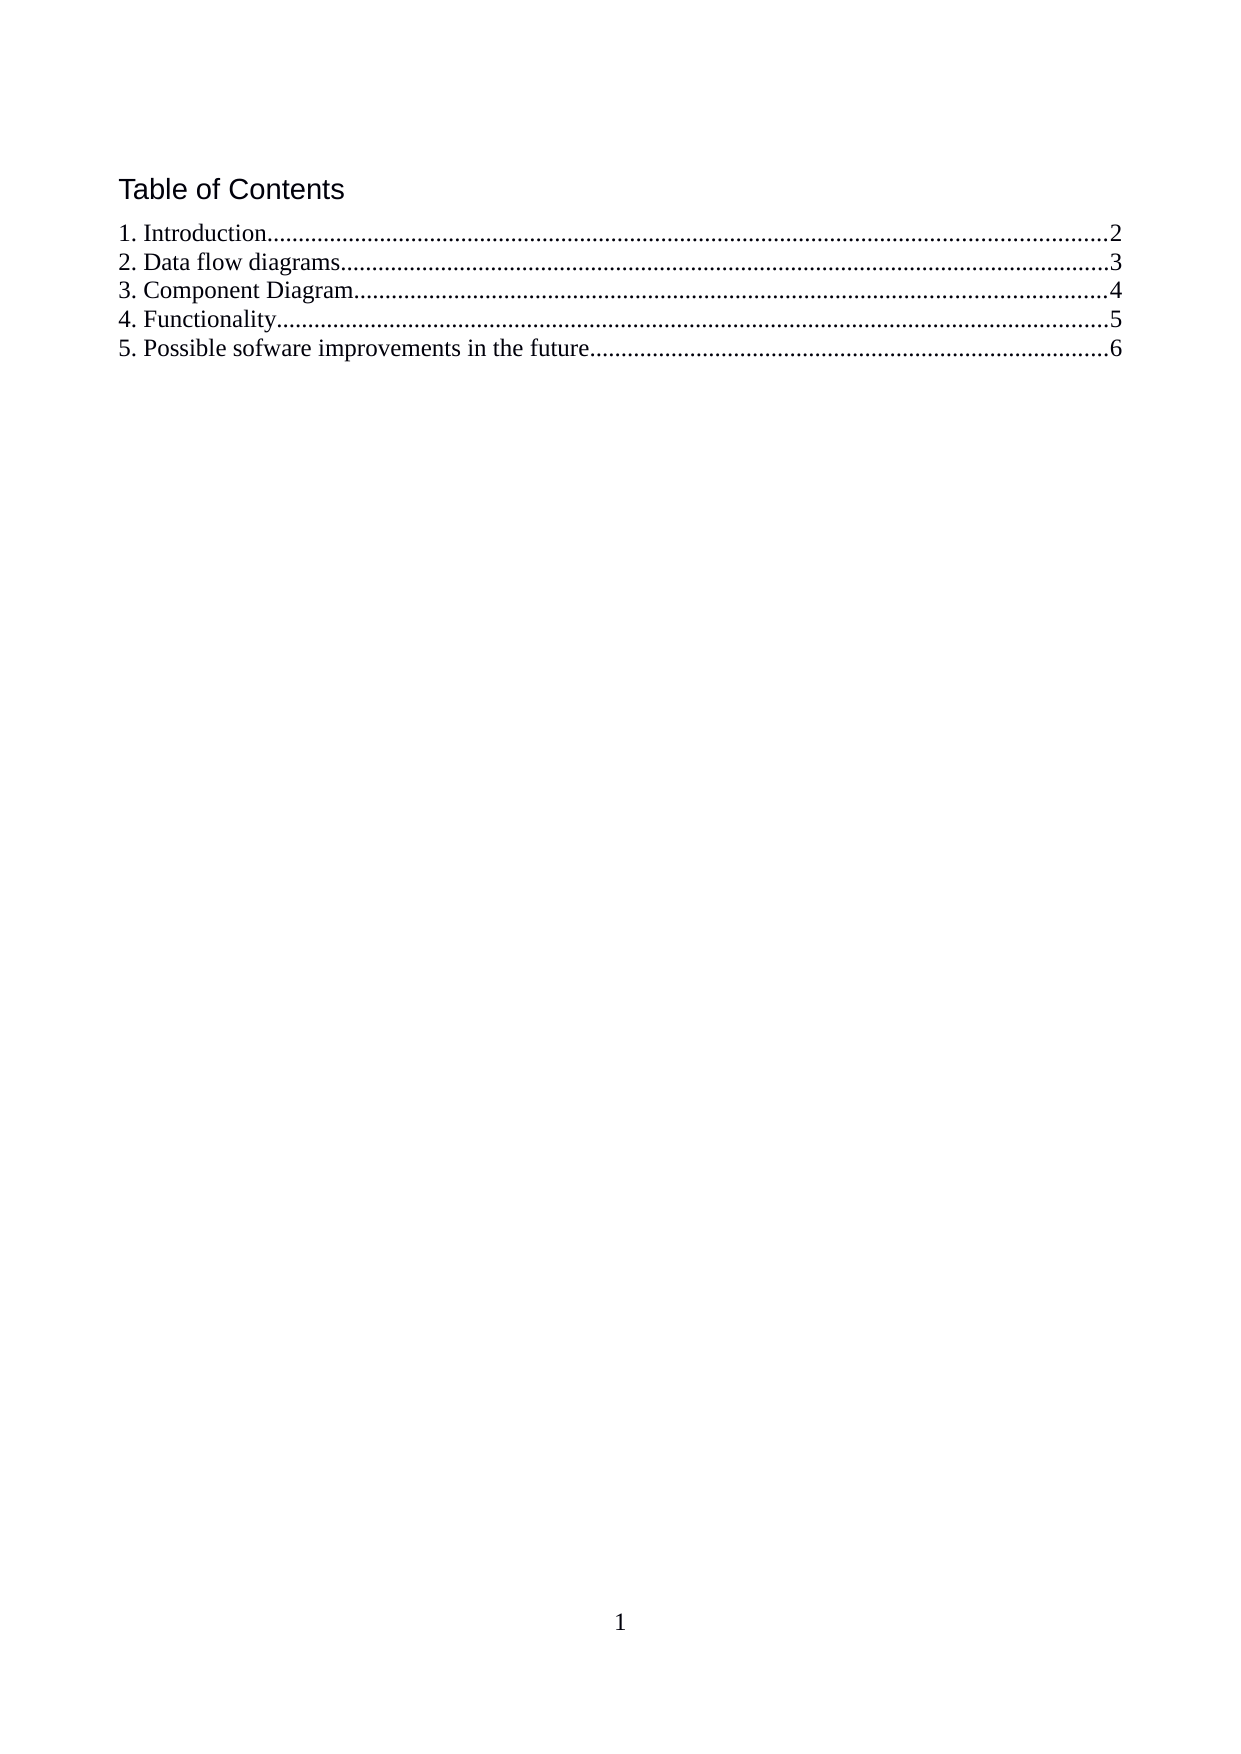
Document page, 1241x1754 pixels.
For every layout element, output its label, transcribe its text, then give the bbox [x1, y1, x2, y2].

text 4. Functionality 5 [118, 304, 1122, 333]
text 1. Introduction 2 [118, 218, 1122, 247]
text 5. Possible sofware improvements in the future 6 [118, 333, 1122, 362]
text 2. Data flow diagrams 3 [118, 247, 1122, 275]
text 3. Component Diagram 4 [118, 275, 1122, 304]
subtitle Table of Contents [118, 172, 1122, 205]
